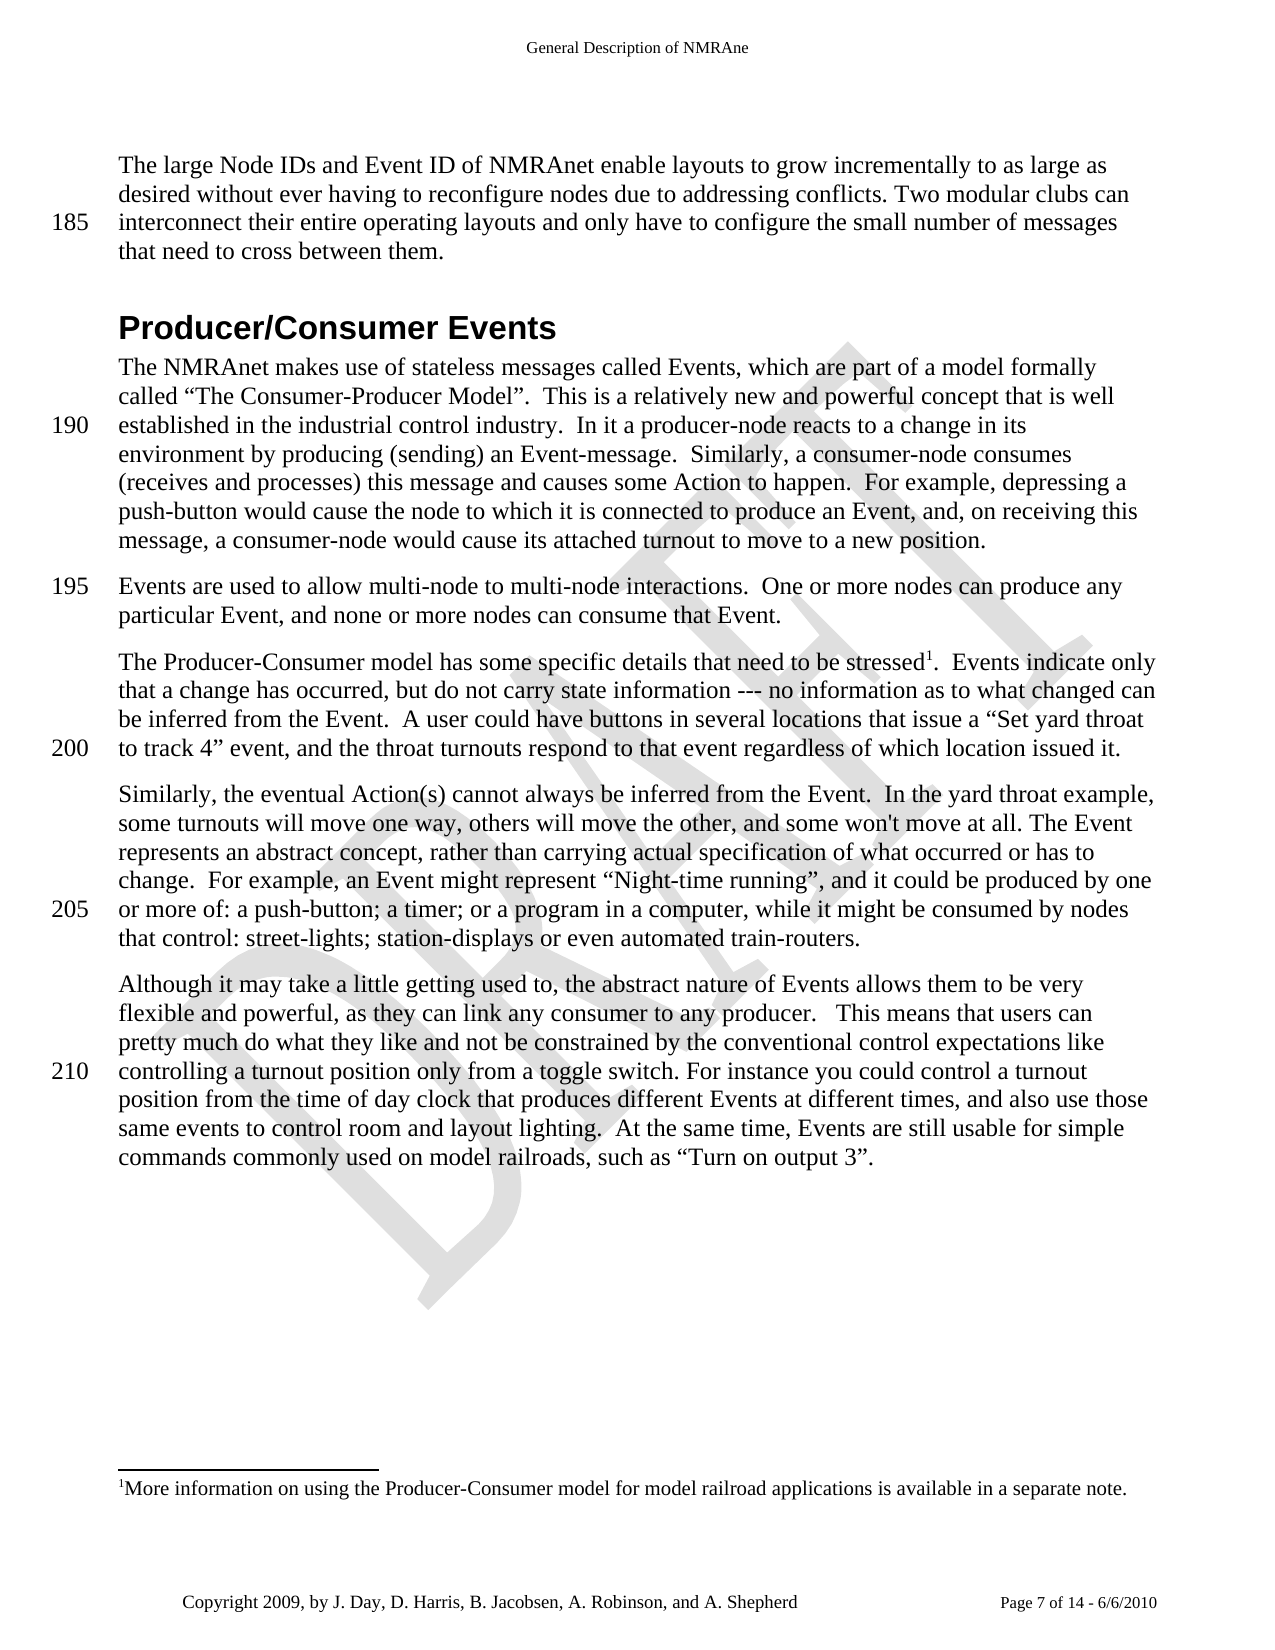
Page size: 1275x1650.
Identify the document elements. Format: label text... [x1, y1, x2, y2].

text More information on using the Producer-Consumer model for model railroad applications is available in a separate note. [118, 1476, 1157, 1500]
text The Producer-Consumer model has some specific details that need to be stressed. Events indicate only that a change has occurred, but do not carry state information --- no information as to what changed can be inferred from the Event. A user could have buttons in several locations that issue a “Set yard throat to track 4” event, and the throat turnouts respond to that event regardless of which location issued it. [118, 647, 822, 762]
text Although it may take a little getting used to, the abstract nature of Events allows them to be very flexible and powerful, as they can link any consumer to any producer. This means that users can pretty much do what they like and not be constrained by the conventional control expectations like controlling a turnout position only from a toggle switch. For instance you could control a turnout position from the time of day clock that produces different Events at different times, and also use those same events to control room and layout lighting. At the same time, Events are still usable for simple commands commonly used on model railroads, such as “Turn on output 3”. [216, 977, 491, 1171]
text Events are used to allow multi-node to multi-node interactions. One or more nodes can produce any particular Event, and none or more nodes can consume that Event. [118, 571, 689, 629]
text The NMRAnet makes use of stateless messages called Events, which are part of a model formally called “The Consumer-Producer Model”. This is a relatively new and powerful concept that is well established in the industrial control industry. In it a producer-node reacts to a change in its environment by producing (sending) an Event-message. Similarly, a consumer-node consumes (receives and processes) this message and causes some Action to happen. For example, depressing a push-button would cause the node to which it is connected to produce an Event, and, on receiving this message, a consumer-node would cause its attached turnout to move to a new position. [815, 352, 1157, 554]
text Similarly, the eventual Action(s) cannot always be inferred from the Event. In the yard throat example, some turnouts will move one way, others will move the other, and some won't move at all. The Event represents an abstract concept, rather than carrying actual specification of what occurred or has to change. For example, an Event might represent “Night-time running”, and it could be produced by one or more of: a push-button; a timer; or a program in a computer, while it might be consumed by nodes that control: street-lights; station-displays or even automated train-routers. [366, 828, 515, 952]
text The NMRAnet makes use of stateless messages called Events, which are part of a model formally called “The Consumer-Producer Model”. This is a relatively new and powerful concept that is well established in the industrial control industry. In it a producer-node reacts to a change in its environment by producing (sending) an Event-message. Similarly, a consumer-node consumes (receives and processes) this message and causes some Action to happen. For example, depressing a push-button would cause the node to which it is connected to produce an Event, and, on receiving this message, a consumer-node would cause its attached turnout to move to a new position. [118, 352, 915, 554]
text Events are used to allow multi-node to multi-node interactions. One or more nodes can produce any particular Event, and none or more nodes can consume that Event. [674, 571, 990, 629]
text Similarly, the eventual Action(s) cannot always be inferred from the Event. In the yard throat example, some turnouts will move one way, others will move the other, and some won't move at all. The Event represents an abstract concept, rather than carrying actual specification of what occurred or has to change. For example, an Event might represent “Night-time running”, and it could be produced by one or more of: a push-button; a timer; or a program in a computer, while it might be consumed by nodes that control: street-lights; station-displays or even automated train-routers. [118, 779, 699, 952]
subtitle Producer/Consumer Events [118, 308, 1157, 346]
text The large Node IDs and Event ID of NMRAnet enable layouts to grow incrementally to as large as desired without ever having to reconfigure nodes due to addressing conflicts. Two modular clubs can interconnect their entire operating layouts and only have to configure the small number of messages that need to cross between them. [118, 150, 1157, 265]
text Events are used to allow multi-node to multi-node interactions. One or more nodes can produce any particular Event, and none or more nodes can consume that Event. [975, 571, 1157, 629]
text The Producer-Consumer model has some specific details that need to be stressed. Events indicate only that a change has occurred, but do not carry state information --- no information as to what changed can be inferred from the Event. A user could have buttons in several locations that issue a “Set yard throat to track 4” event, and the throat turnouts respond to that event regardless of which location issued it. [801, 647, 1157, 762]
text Although it may take a little getting used to, the abstract nature of Events allows them to be very flexible and powerful, as they can link any consumer to any producer. This means that users can pretty much do what they like and not be constrained by the conventional control expectations like controlling a turnout position only from a toggle switch. For instance you could control a turnout position from the time of day clock that produces different Events at different times, and also use those same events to control room and layout lighting. At the same time, Events are still usable for simple commands commonly used on model railroads, such as “Turn on output 3”. [118, 969, 324, 1171]
text Similarly, the eventual Action(s) cannot always be inferred from the Event. In the yard throat example, some turnouts will move one way, others will move the other, and some won't move at all. The Event represents an abstract concept, rather than carrying actual specification of what occurred or has to change. For example, an Event might represent “Night-time running”, and it could be produced by one or more of: a push-button; a timer; or a program in a computer, while it might be consumed by nodes that control: street-lights; station-displays or even automated train-routers. [670, 779, 1157, 952]
text Although it may take a little getting used to, the abstract nature of Events allows them to be very flexible and powerful, as they can link any consumer to any producer. This means that users can pretty much do what they like and not be constrained by the conventional control expectations like controlling a turnout position only from a toggle switch. For instance you could control a turnout position from the time of day clock that produces different Events at different times, and also use those same events to control room and layout lighting. At the same time, Events are still usable for simple commands commonly used on model railroads, such as “Turn on output 3”. [357, 969, 1157, 1171]
